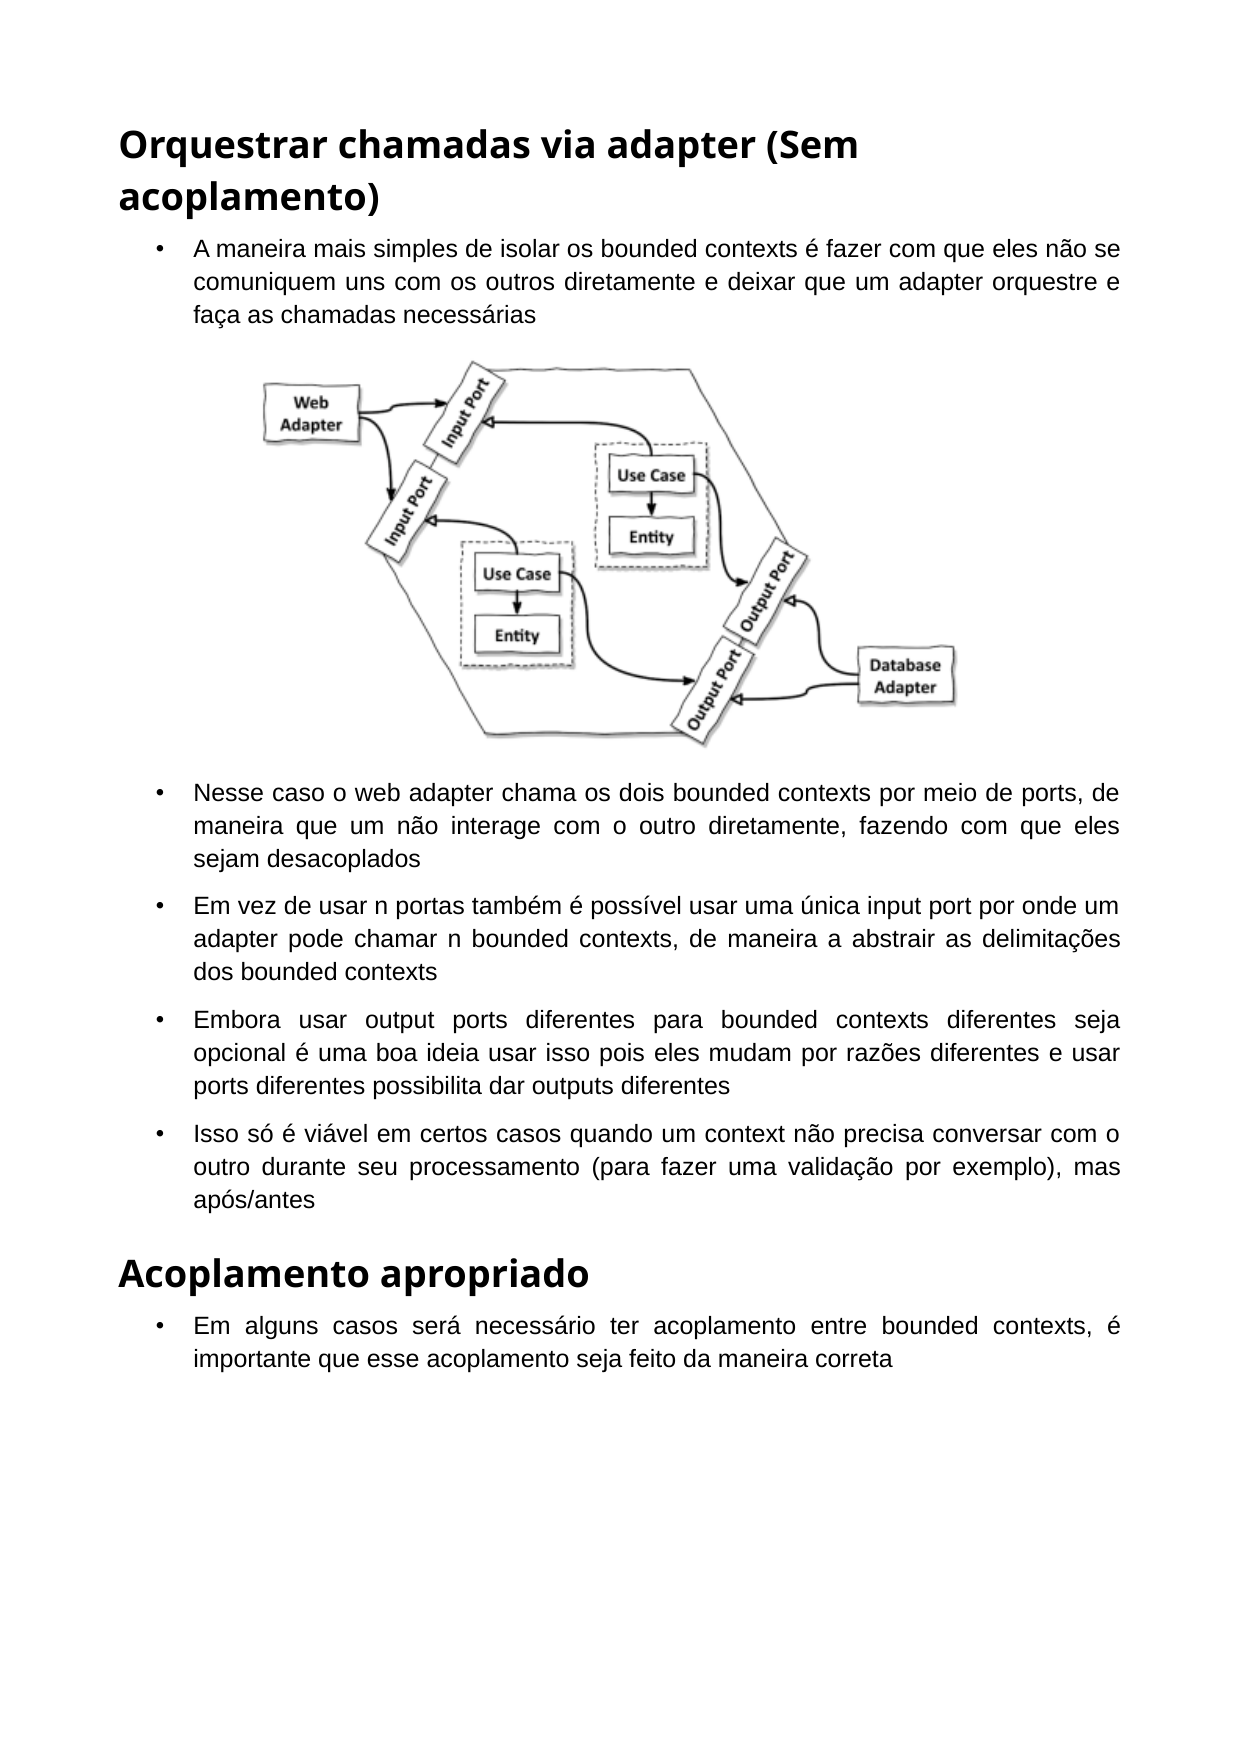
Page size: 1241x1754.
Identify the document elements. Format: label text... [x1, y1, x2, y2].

list Isso só é viável em certos casos quando um context não precisa conversar com o outro durante seu processamento (para fazer uma validação por exemplo), mas após/antes [156, 1119, 1122, 1214]
subtitle Orquestrar chamadas via adapter (Sem acoplamento) [118, 118, 1122, 221]
list Nesse caso o web adapter chama os dois bounded contexts por meio de ports, de maneira que um não interage com o outro diretamente, fazendo com que eles sejam desacoplados [156, 777, 1122, 872]
list Em alguns casos será necessário ter acoplamento entre bounded contexts, é importante que esse acoplamento seja feito da maneira correta [156, 1311, 1122, 1373]
picture [215, 347, 1025, 759]
list Em vez de usar n portas também é possível usar uma única input port por onde um adapter pode chamar n bounded contexts, de maneira a abstrair as delimitações dos bounded contexts [156, 891, 1122, 986]
list Embora usar output ports diferentes para bounded contexts diferentes seja opcional é uma boa ideia usar isso pois eles mudam por razões diferentes e usar ports diferentes possibilita dar outputs diferentes [156, 1005, 1122, 1100]
subtitle Acoplamento apropriado [118, 1247, 1122, 1299]
list A maneira mais simples de isolar os bounded contexts é fazer com que eles não se comuniquem uns com os outros diretamente e deixar que um adapter orquestre e faça as chamadas necessárias [156, 234, 1122, 329]
